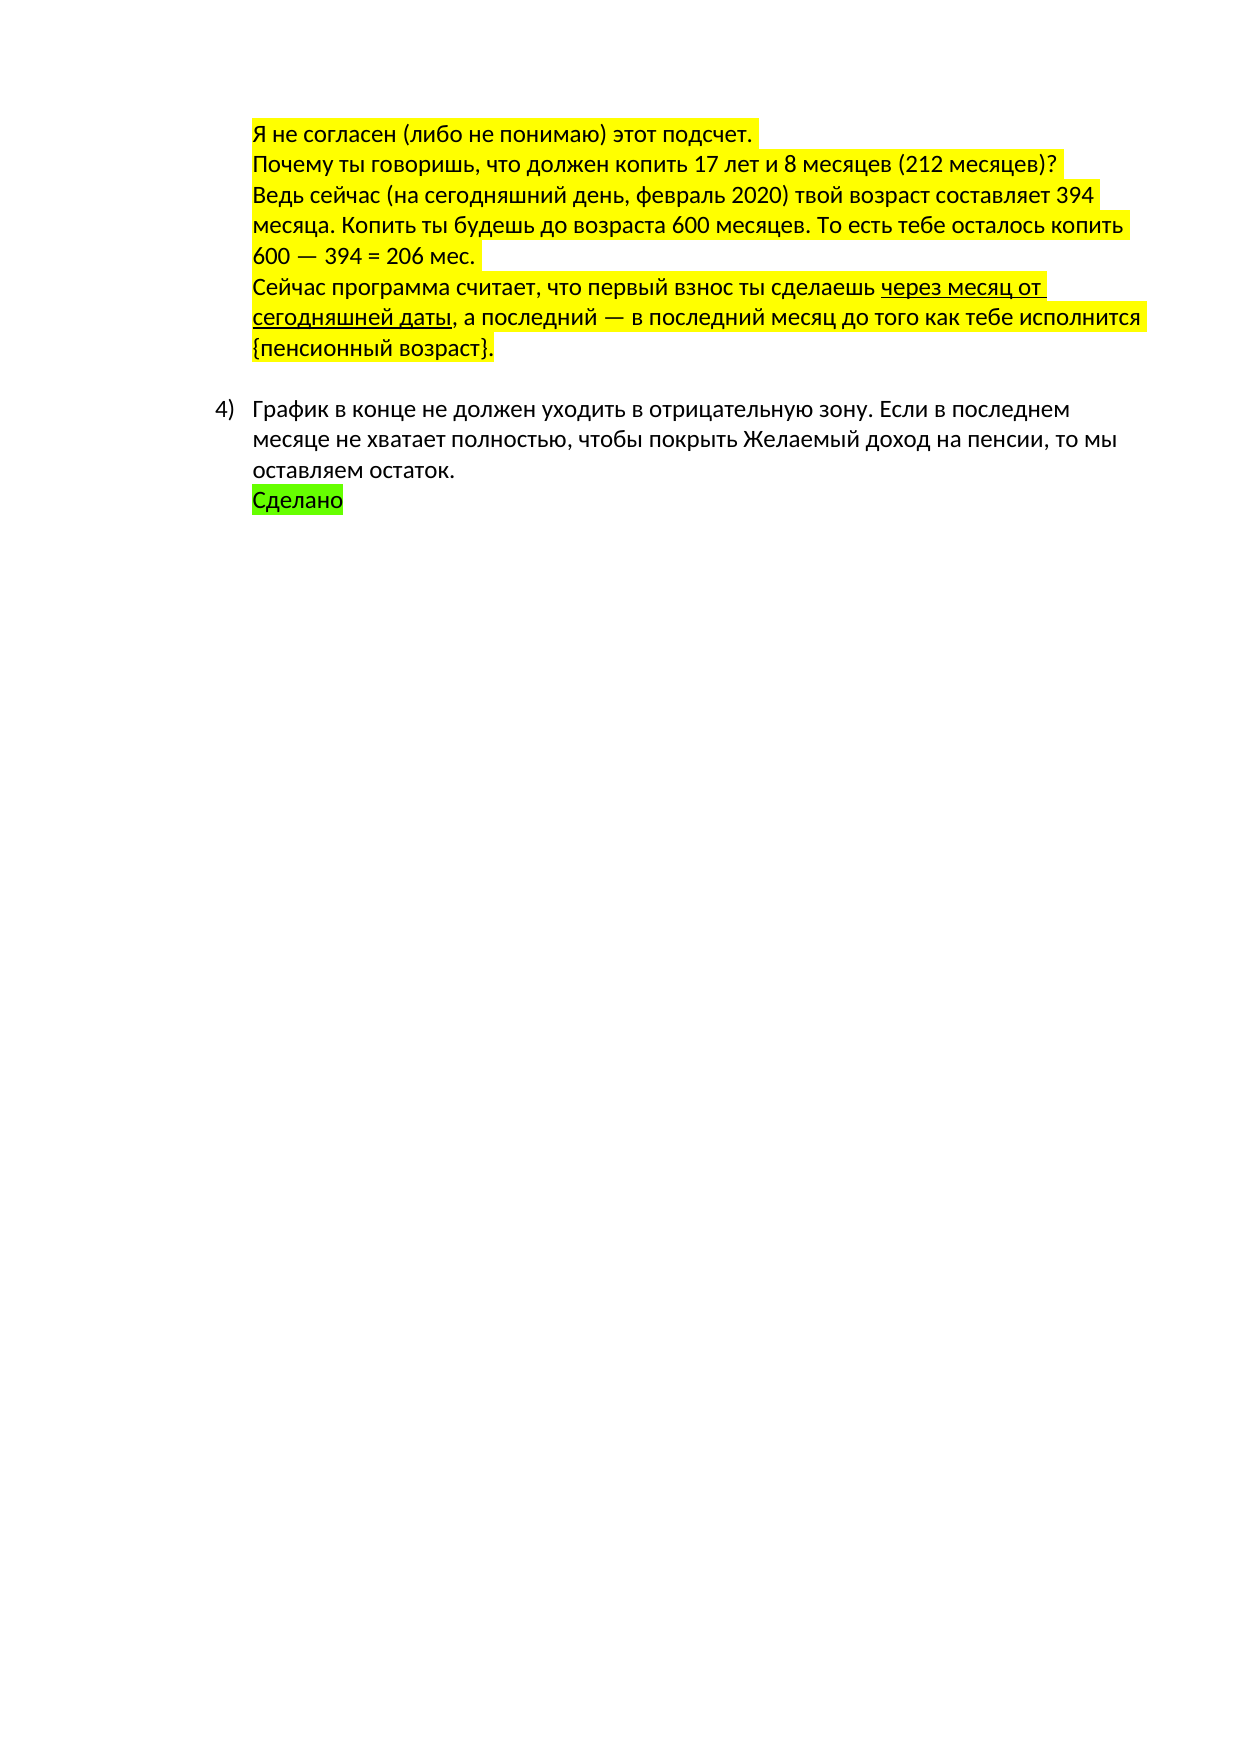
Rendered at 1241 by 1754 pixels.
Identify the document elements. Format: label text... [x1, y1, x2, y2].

list График в конце не должен уходить в отрицательную зону. Если в последнем месяце не хватает полностью, чтобы покрыть Желаемый доход на пенсии, то мы оставляем остаток. Сделано [215, 393, 1152, 515]
list Я не согласен (либо не понимаю) этот подсчет. Почему ты говоришь, что должен копить 17 лет и 8 месяцев (212 месяцев)? Ведь сейчас (на сегодняшний день, февраль 2020) твой возраст составляет 394 месяца. Копить ты будешь до возраста 600 месяцев. То есть тебе осталось копить 600 — 394 = 206 мес. Сейчас программа считает, что первый взнос ты сделаешь через месяц от сегодняшней даты, а последний — в последний месяц до того как тебе исполнится {пенсионный возраст}. [252, 118, 1152, 362]
